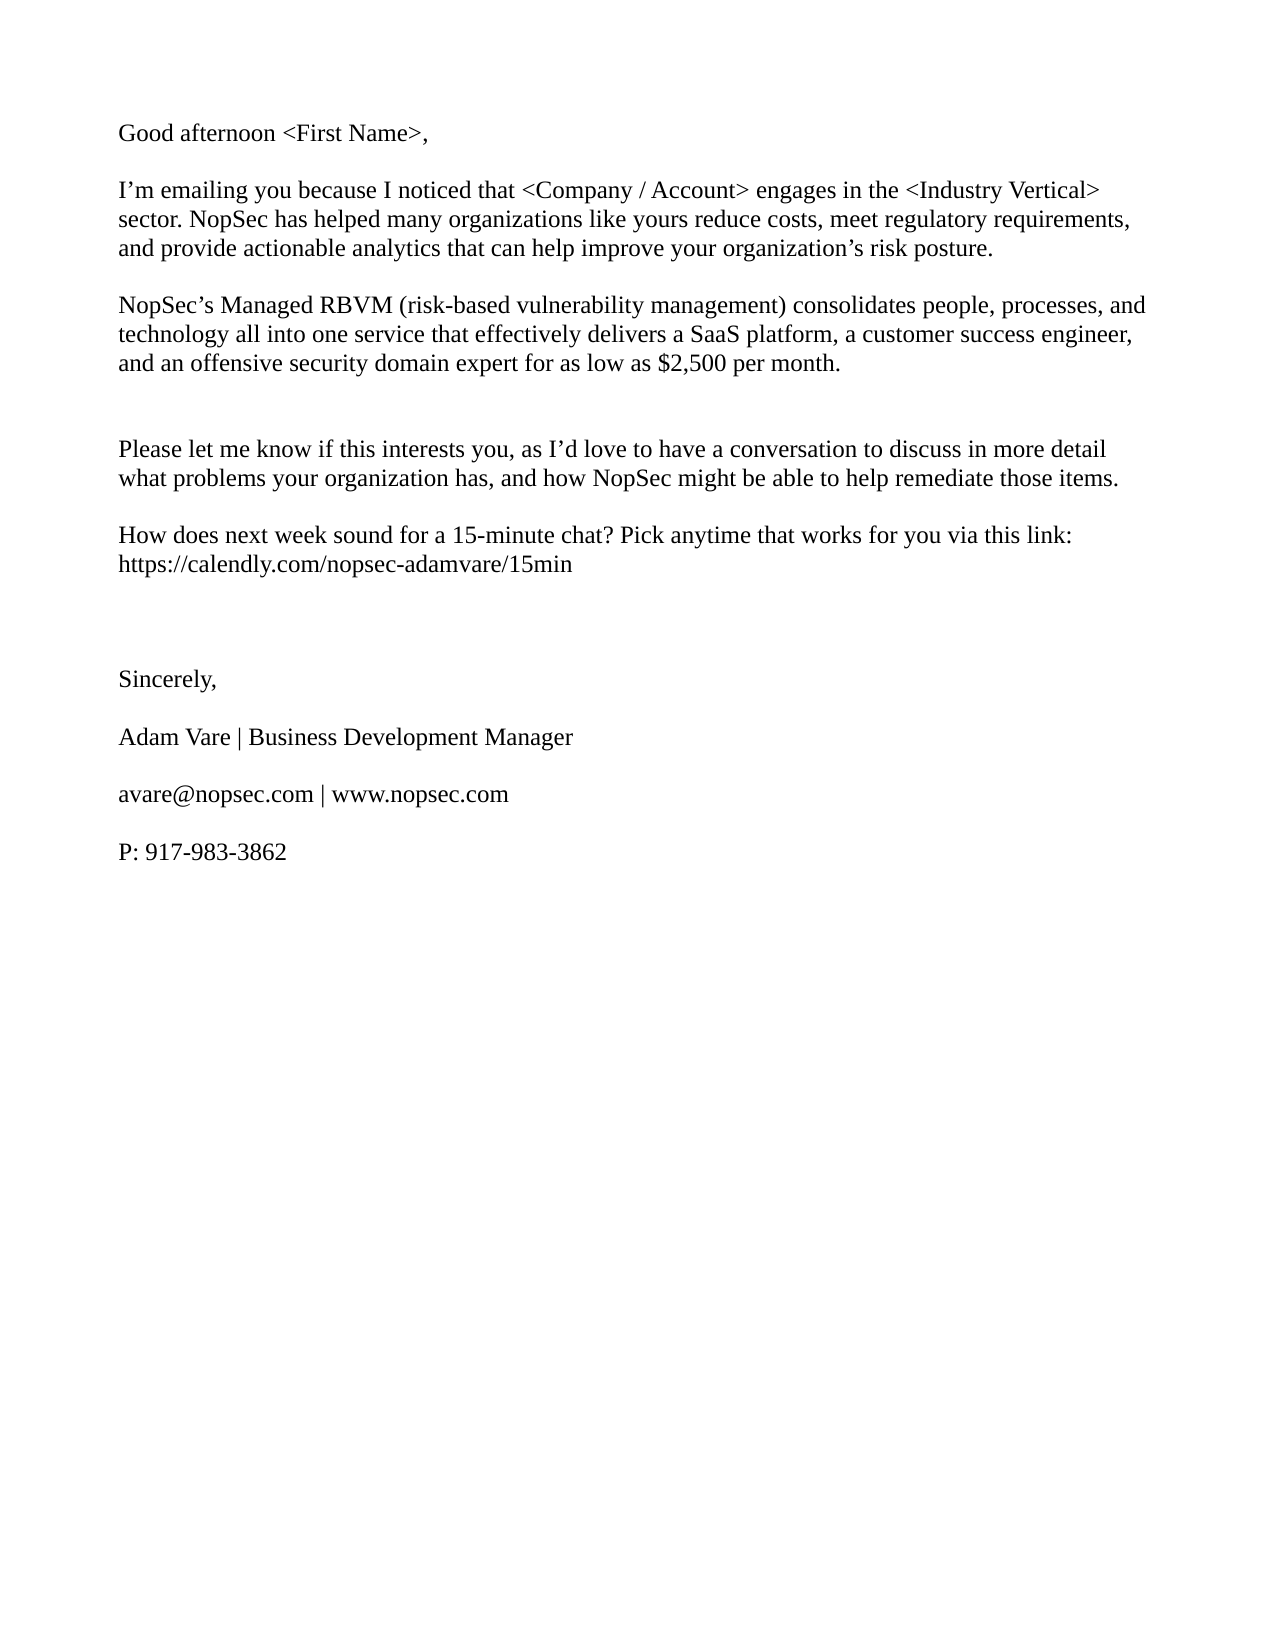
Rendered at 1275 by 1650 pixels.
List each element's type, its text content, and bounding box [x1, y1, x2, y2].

text Please let me know if this interests you, as I’d love to have a conversation to discuss in more detail what problems your organization has, and how NopSec might be able to help remediate those items. [118, 434, 1157, 492]
text avare@nopsec.com | www.nopsec.com [118, 779, 1157, 808]
text Sincerely, [118, 664, 1157, 693]
text Good afternoon <First Name>, [118, 118, 1157, 147]
text I’m emailing you because I noticed that <Company / Account> engages in the <Industry Vertical> sector. NopSec has helped many organizations like yours reduce costs, meet regulatory requirements, and provide actionable analytics that can help improve your organization’s risk posture. [118, 176, 1157, 262]
text Adam Vare | Business Development Manager [118, 722, 1157, 751]
text NopSec’s Managed RBVM (risk-based vulnerability management) consolidates people, processes, and technology all into one service that effectively delivers a SaaS platform, a customer success engineer, and an offensive security domain expert for as low as $2,500 per month. [118, 291, 1157, 377]
text How does next week sound for a 15-minute chat? Pick anytime that works for you via this link: https://calendly.com/nopsec-adamvare/15min [118, 521, 1157, 578]
text P: 917-983-3862 [118, 837, 1157, 866]
